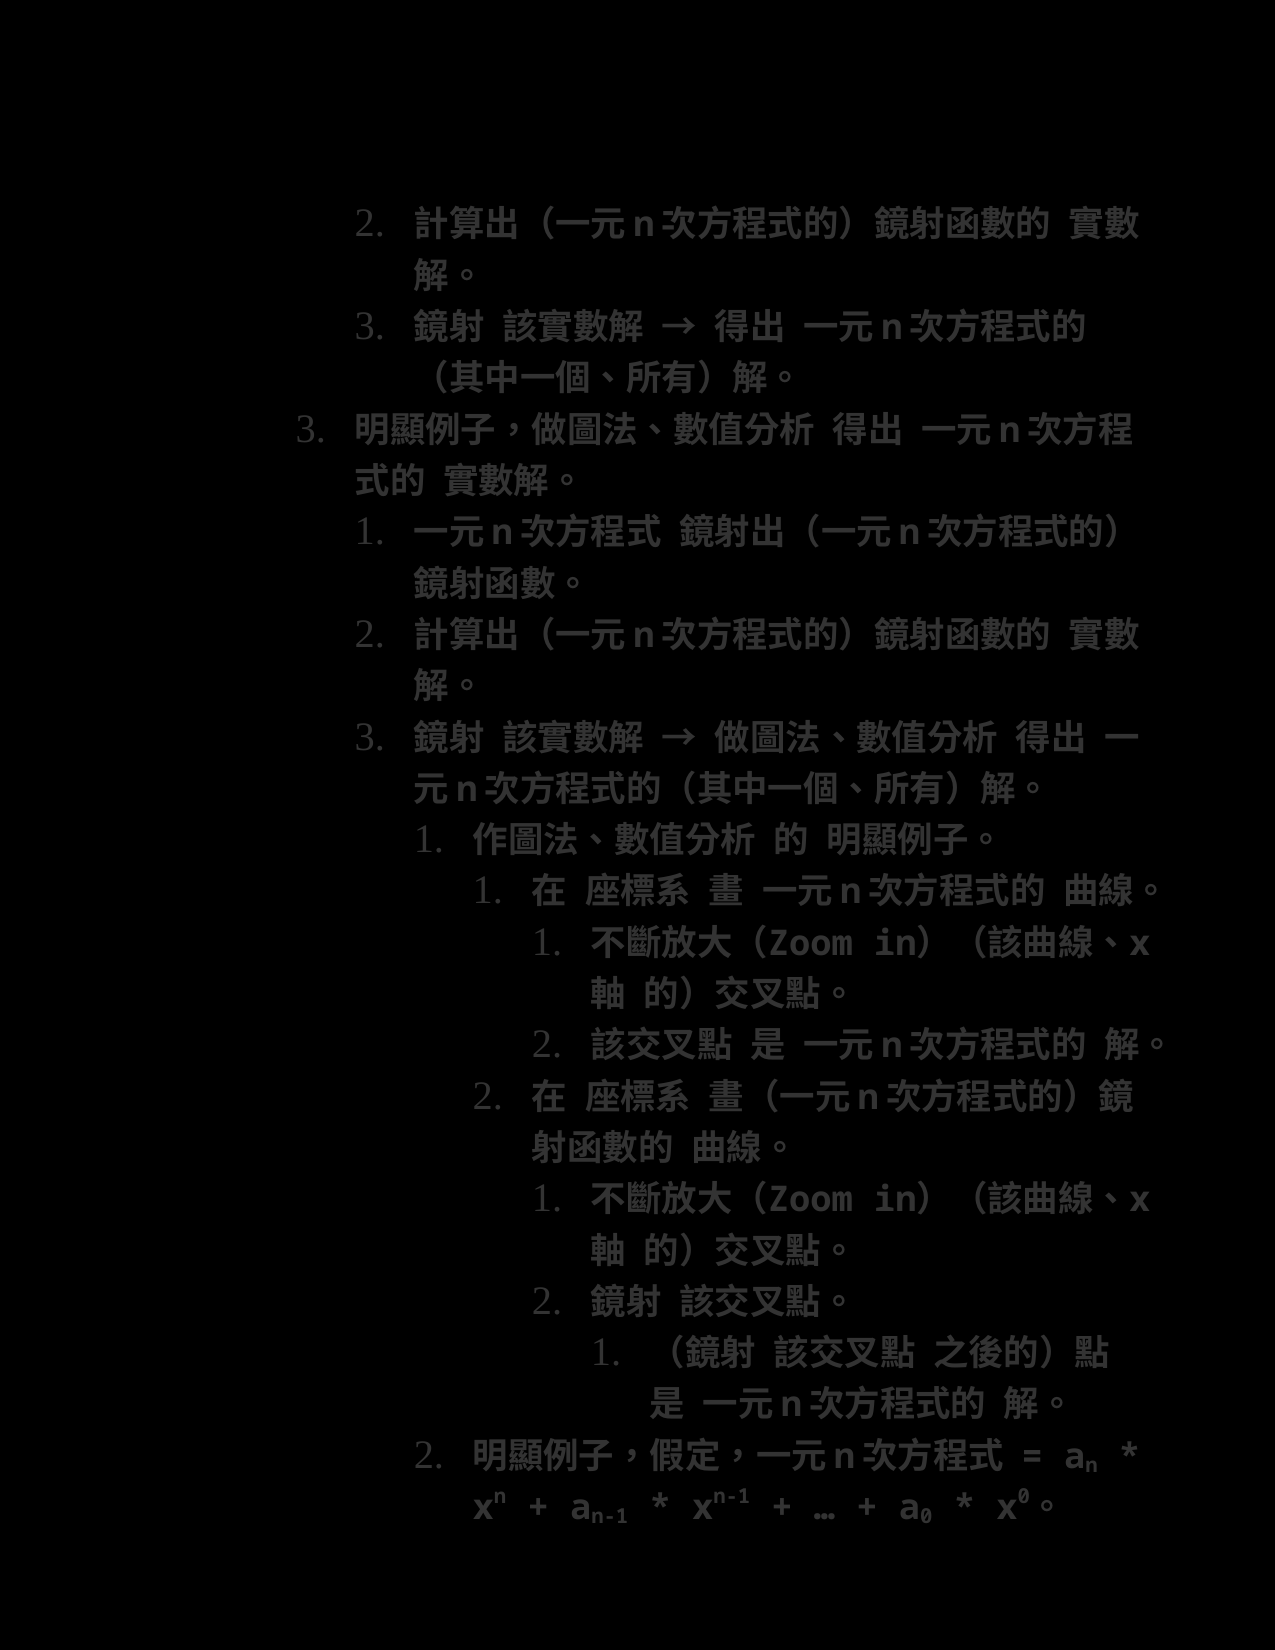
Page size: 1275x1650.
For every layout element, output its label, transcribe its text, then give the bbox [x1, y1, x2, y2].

list 鏡射 該實數解 → 得出 一元n次方程式的（其中一個、所有）解。 [354, 298, 1157, 401]
list 明顯例子，做圖法、數值分析 得出 一元n次方程式的 實數解。 [295, 401, 1157, 504]
list 不斷放大（Zoom in）（該曲線、x軸 的）交叉點。 [532, 914, 1157, 1017]
list 鏡射 該實數解 → 做圖法、數值分析 得出 一元n次方程式的（其中一個、所有）解。 [354, 709, 1157, 811]
list 作圖法、數值分析 的 明顯例子。 [413, 811, 1157, 863]
list 在 座標系 畫 一元n次方程式的 曲線。 [472, 863, 1157, 914]
list 一元n次方程式 鏡射出（一元n次方程式的）鏡射函數。 [354, 504, 1157, 606]
list 該交叉點 是 一元n次方程式的 解。 [532, 1017, 1157, 1068]
list 鏡射 該交叉點。 [532, 1273, 1157, 1324]
list 在 座標系 畫（一元n次方程式的）鏡射函數的 曲線。 [472, 1068, 1157, 1171]
list 不斷放大（Zoom in）（該曲線、x軸 的）交叉點。 [532, 1171, 1157, 1273]
list 計算出（一元n次方程式的）鏡射函數的 實數解。 [354, 606, 1157, 709]
list （鏡射 該交叉點 之後的）點 是 一元n次方程式的 解。 [591, 1324, 1157, 1427]
list 明顯例子，假定，一元n次方程式 = an * xn + an-1 * xn-1 + … + a0 * x0。 [413, 1427, 1157, 1530]
list 計算出（一元n次方程式的）鏡射函數的 實數解。 [354, 196, 1157, 298]
